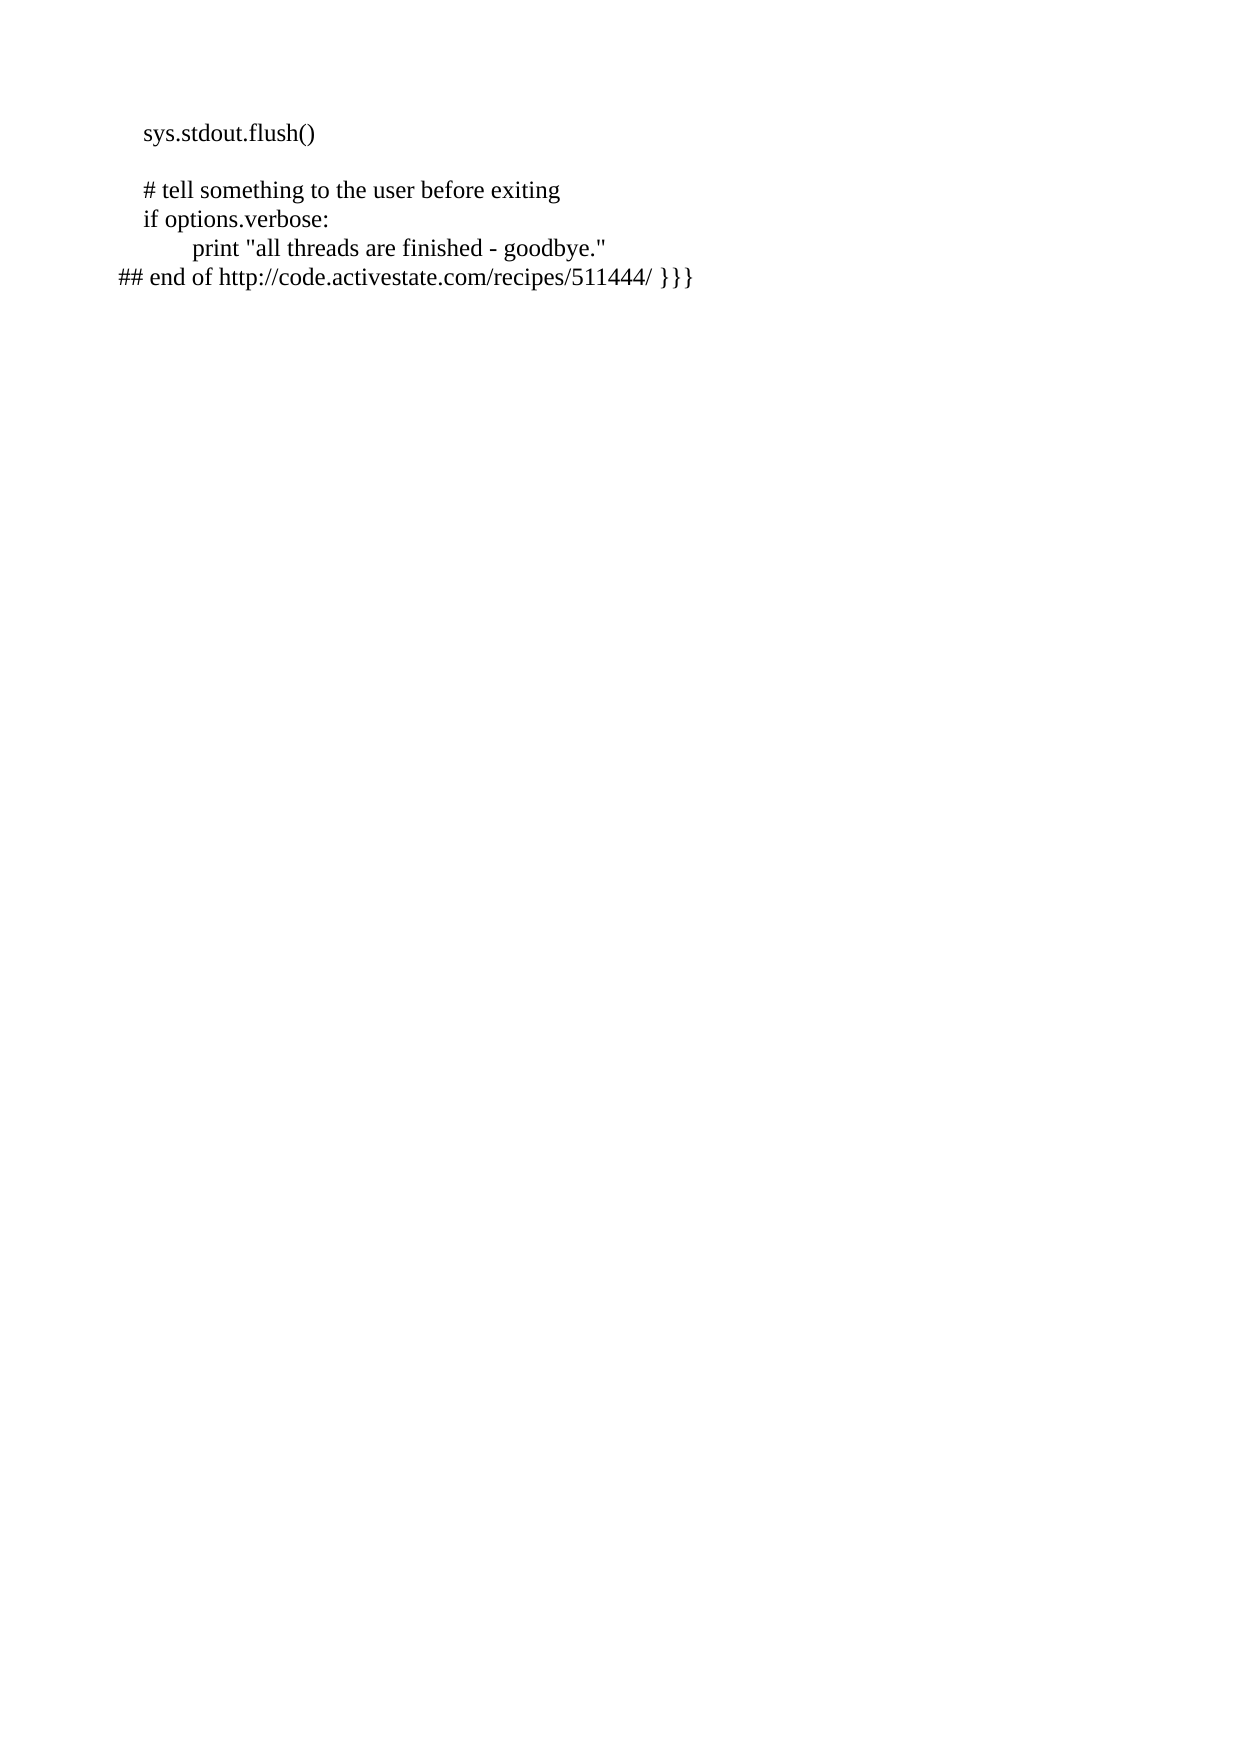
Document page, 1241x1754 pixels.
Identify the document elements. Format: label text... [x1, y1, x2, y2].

text ## end of http://code.activestate.com/recipes/511444/ }}} [118, 262, 1122, 291]
text print "all threads are finished - goodbye." [118, 233, 1122, 262]
text sys.stdout.flush() [118, 118, 1122, 147]
text # tell something to the user before exiting [118, 176, 1122, 204]
text if options.verbose: [118, 204, 1122, 233]
